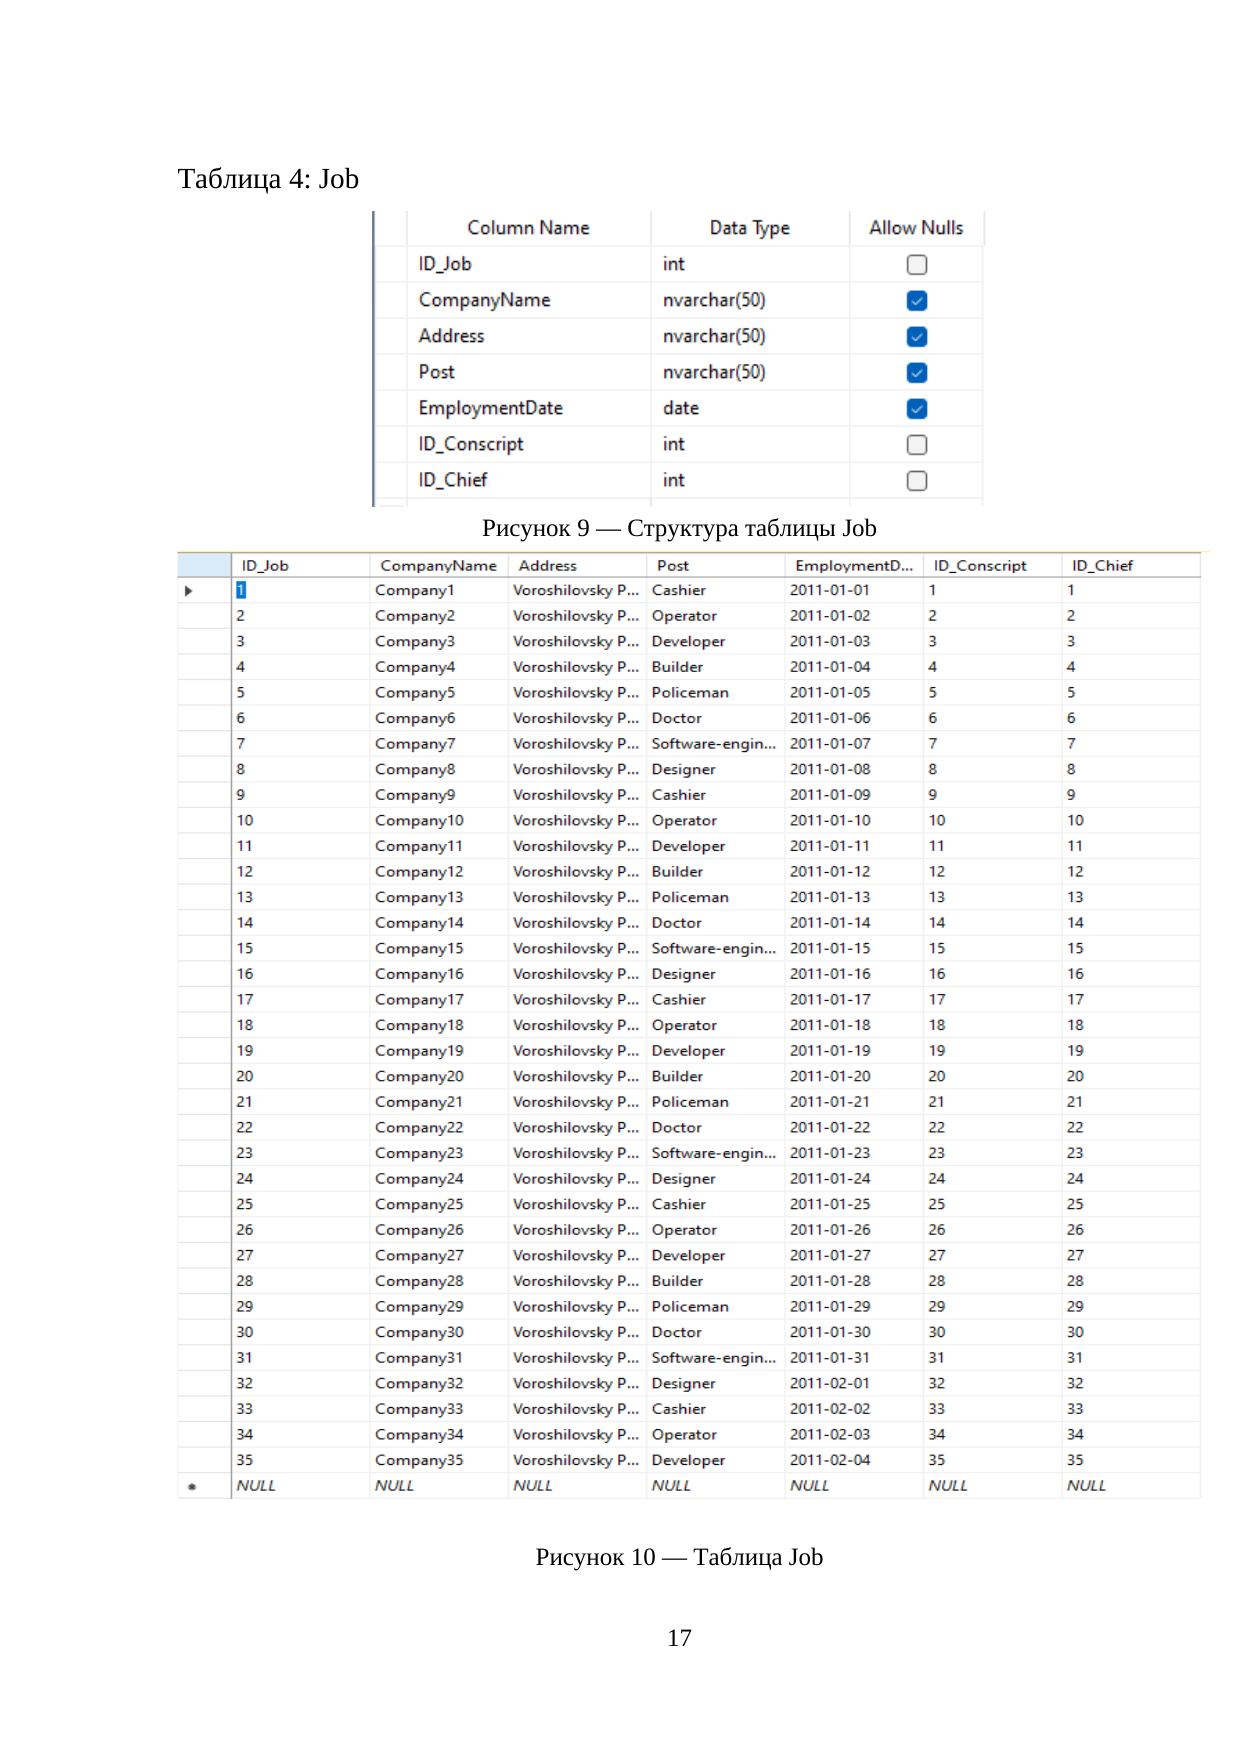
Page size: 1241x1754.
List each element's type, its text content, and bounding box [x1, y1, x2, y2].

picture [177, 551, 1211, 1514]
text Рисунок 10 — Таблица Job [177, 1514, 1181, 1571]
picture [372, 211, 987, 507]
text Рисунок 9 — Структура таблицы Job [177, 513, 1181, 542]
text Таблица 4: Job [177, 161, 1181, 195]
